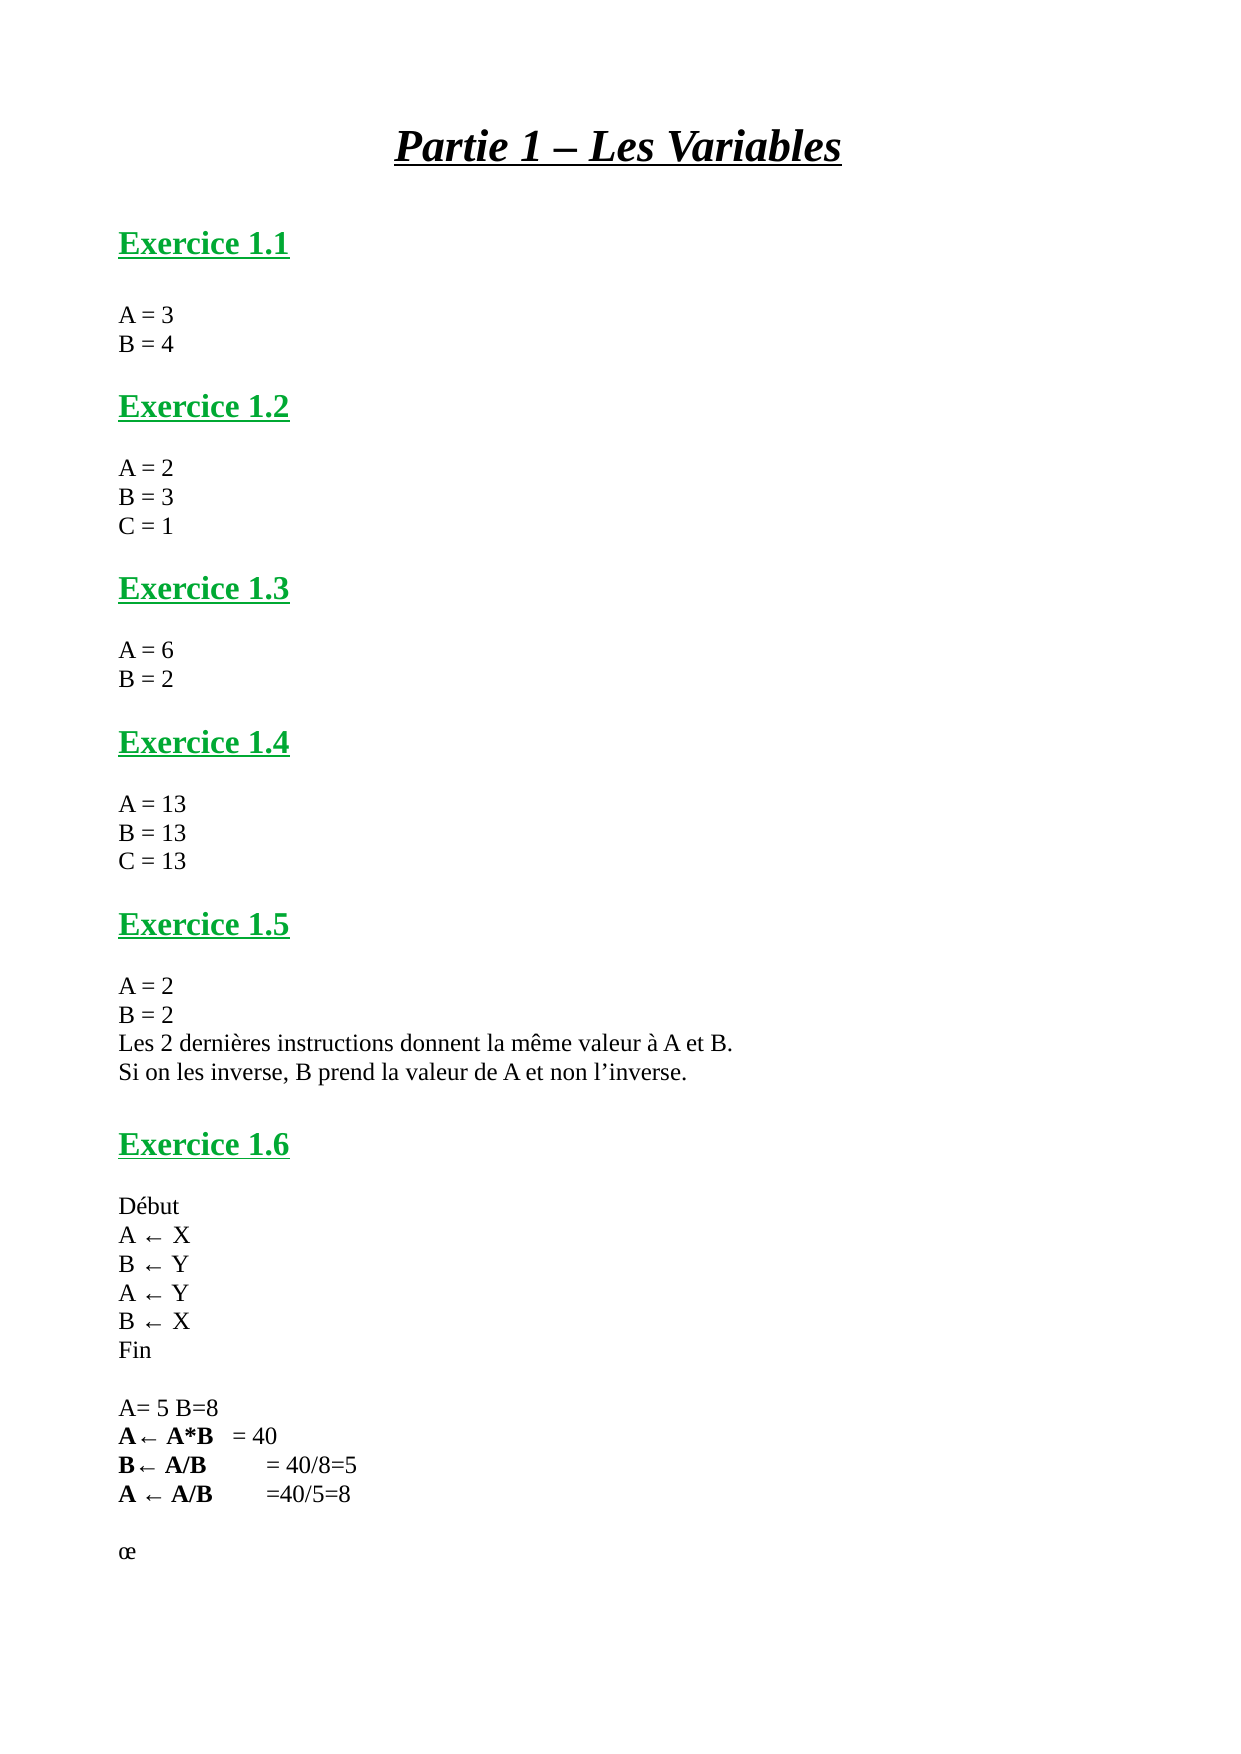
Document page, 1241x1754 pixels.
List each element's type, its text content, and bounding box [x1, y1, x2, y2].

text A = 3 [118, 300, 1122, 329]
text A = 2 [118, 971, 1122, 1000]
text Partie 1 – Les Variables [118, 118, 1122, 171]
text A ← Y [118, 1278, 1122, 1306]
text C = 1 [118, 511, 1122, 540]
text C = 13 [118, 846, 1122, 875]
text Exercice 1.1 [118, 223, 1122, 262]
text A = 6 [118, 636, 1122, 664]
text Exercice 1.4 [118, 722, 1122, 760]
text B ← Y [118, 1249, 1122, 1278]
text Les 2 dernières instructions donnent la même valeur à A et B. [118, 1028, 1122, 1057]
text Début [118, 1191, 1122, 1220]
text A = 2 [118, 453, 1122, 482]
text A = 13 [118, 789, 1122, 818]
text Exercice 1.5 [118, 904, 1122, 942]
text B = 13 [118, 818, 1122, 846]
text A ← X [118, 1220, 1122, 1249]
text A ← A/B =40/5=8 [118, 1479, 1122, 1508]
text Exercice 1.2 [118, 386, 1122, 425]
text B = 2 [118, 664, 1122, 693]
text B = 2 [118, 1000, 1122, 1028]
text Exercice 1.3 [118, 568, 1122, 607]
text B← A/B = 40/8=5 [118, 1450, 1122, 1479]
text B ← X [118, 1306, 1122, 1335]
text B = 4 [118, 329, 1122, 358]
text B = 3 [118, 482, 1122, 511]
text Fin [118, 1335, 1122, 1364]
text œ [118, 1536, 1122, 1565]
text A← A*B = 40 [118, 1421, 1122, 1450]
text Exercice 1.6 [118, 1124, 1122, 1163]
text A= 5 B=8 [118, 1393, 1122, 1421]
text Si on les inverse, B prend la valeur de A et non l’inverse. [118, 1057, 1122, 1086]
